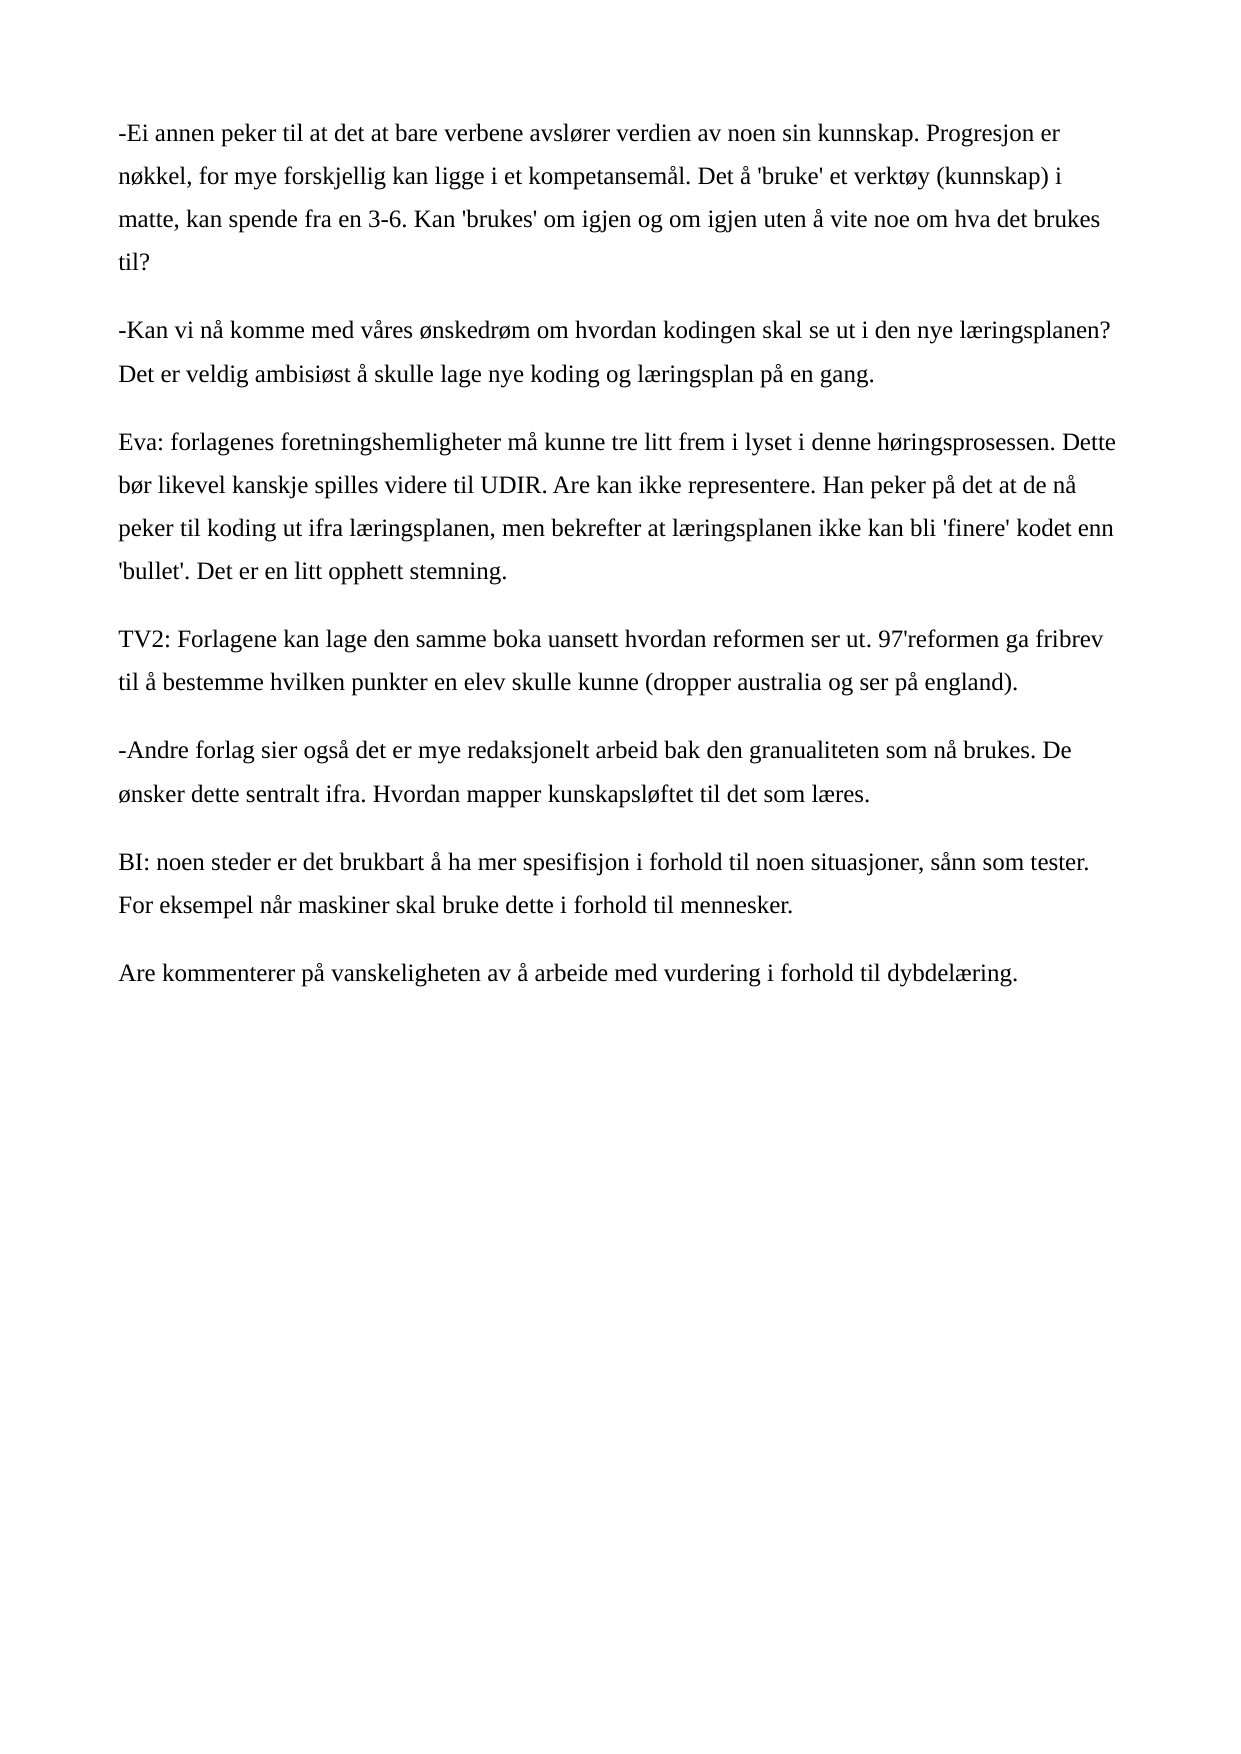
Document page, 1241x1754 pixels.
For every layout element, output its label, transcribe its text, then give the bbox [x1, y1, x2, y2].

text -Andre forlag sier også det er mye redaksjonelt arbeid bak den granualiteten som nå brukes. De ønsker dette sentralt ifra. Hvordan mapper kunskapsløftet til det som læres. [118, 736, 1122, 807]
text -Kan vi nå komme med våres ønskedrøm om hvordan kodingen skal se ut i den nye læringsplanen? Det er veldig ambisiøst å skulle lage nye koding og læringsplan på en gang. [118, 316, 1122, 387]
text -Ei annen peker til at det at bare verbene avslører verdien av noen sin kunnskap. Progresjon er nøkkel, for mye forskjellig kan ligge i et kompetansemål. Det å 'bruke' et verktøy (kunnskap) i matte, kan spende fra en 3-6. Kan 'brukes' om igjen og om igjen uten å vite noe om hva det brukes til? [118, 118, 1122, 276]
text Eva: forlagenes foretningshemligheter må kunne tre litt frem i lyset i denne høringsprosessen. Dette bør likevel kanskje spilles videre til UDIR. Are kan ikke representere. Han peker på det at de nå peker til koding ut ifra læringsplanen, men bekrefter at læringsplanen ikke kan bli 'finere' kodet enn 'bullet'. Det er en litt opphett stemning. [118, 427, 1122, 585]
text Are kommenterer på vanskeligheten av å arbeide med vurdering i forhold til dybdelæring. [118, 958, 1122, 987]
text BI: noen steder er det brukbart å ha mer spesifisjon i forhold til noen situasjoner, sånn som tester. For eksempel når maskiner skal bruke dette i forhold til mennesker. [118, 847, 1122, 919]
text TV2: Forlagene kan lage den samme boka uansett hvordan reformen ser ut. 97'reformen ga fribrev til å bestemme hvilken punkter en elev skulle kunne (dropper australia og ser på england). [118, 624, 1122, 696]
